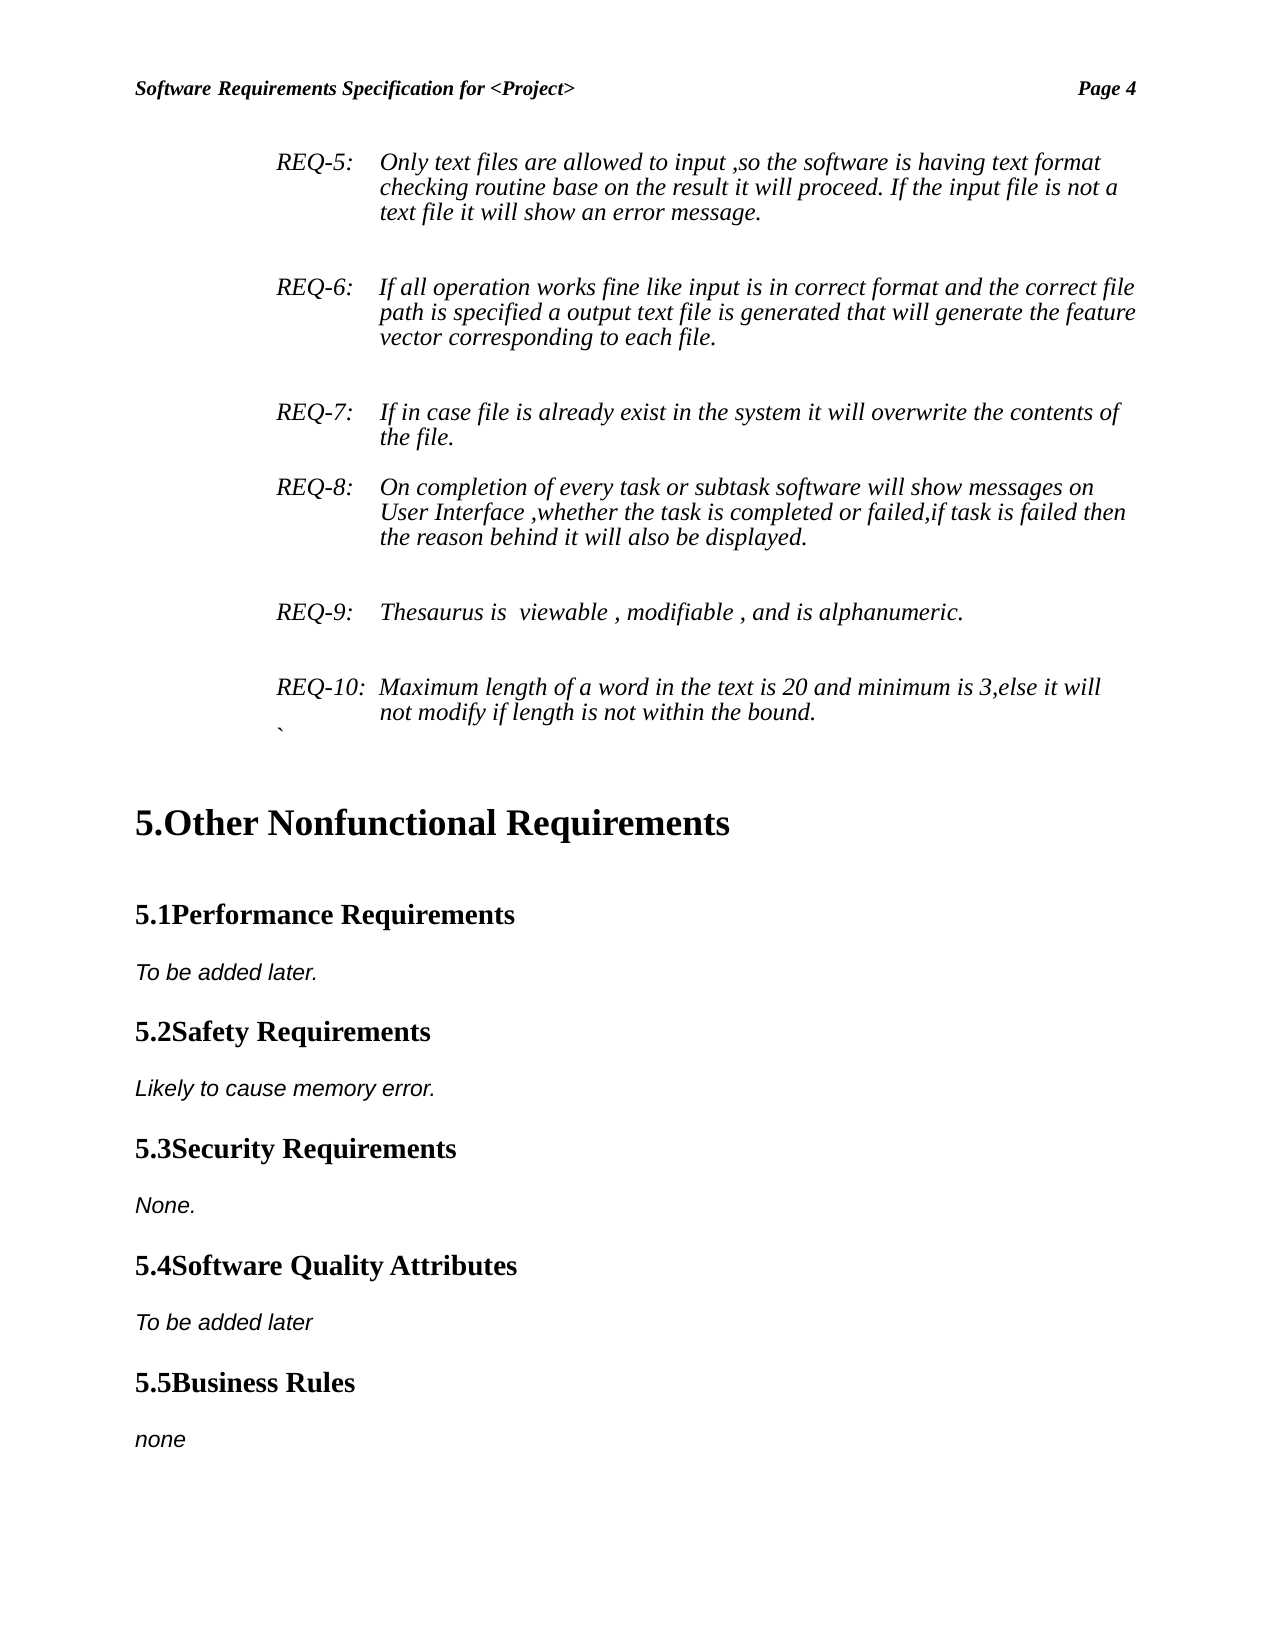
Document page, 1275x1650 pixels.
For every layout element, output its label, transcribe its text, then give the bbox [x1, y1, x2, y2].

text Likely to cause memory error. [135, 1077, 1140, 1102]
subtitle Safety Requirements [135, 1014, 1140, 1048]
text REQ-9: Thesaurus is viewable , modifiable , and is alphanumeric. [276, 600, 1140, 625]
text none [135, 1427, 1140, 1452]
text To be added later. [135, 960, 1140, 985]
text ` [276, 725, 1140, 750]
subtitle Security Requirements [135, 1131, 1140, 1164]
text REQ-10: Maximum length of a word in the text is 20 and minimum is 3,else it will not modify if length is not within the bound. [276, 675, 1140, 725]
subtitle Performance Requirements [135, 897, 1140, 931]
text REQ-7: If in case file is already exist in the system it will overwrite the contents of the file. [276, 400, 1140, 450]
text To be added later [135, 1311, 1140, 1336]
text None. [135, 1194, 1140, 1219]
text REQ-5: Only text files are allowed to input ,so the software is having text format checking routine base on the result it will proceed. If the input file is not a text file it will show an error message. [276, 150, 1140, 225]
subtitle Other Nonfunctional Requirements [135, 800, 1140, 843]
subtitle Business Rules [135, 1365, 1140, 1398]
text REQ-6: If all operation works fine like input is in correct format and the correct file path is specified a output text file is generated that will generate the feature vector corresponding to each file. [276, 275, 1140, 350]
subtitle Software Quality Attributes [135, 1248, 1140, 1281]
text REQ-8: On completion of every task or subtask software will show messages on User Interface ,whether the task is completed or failed,if task is failed then the reason behind it will also be displayed. [276, 475, 1140, 550]
